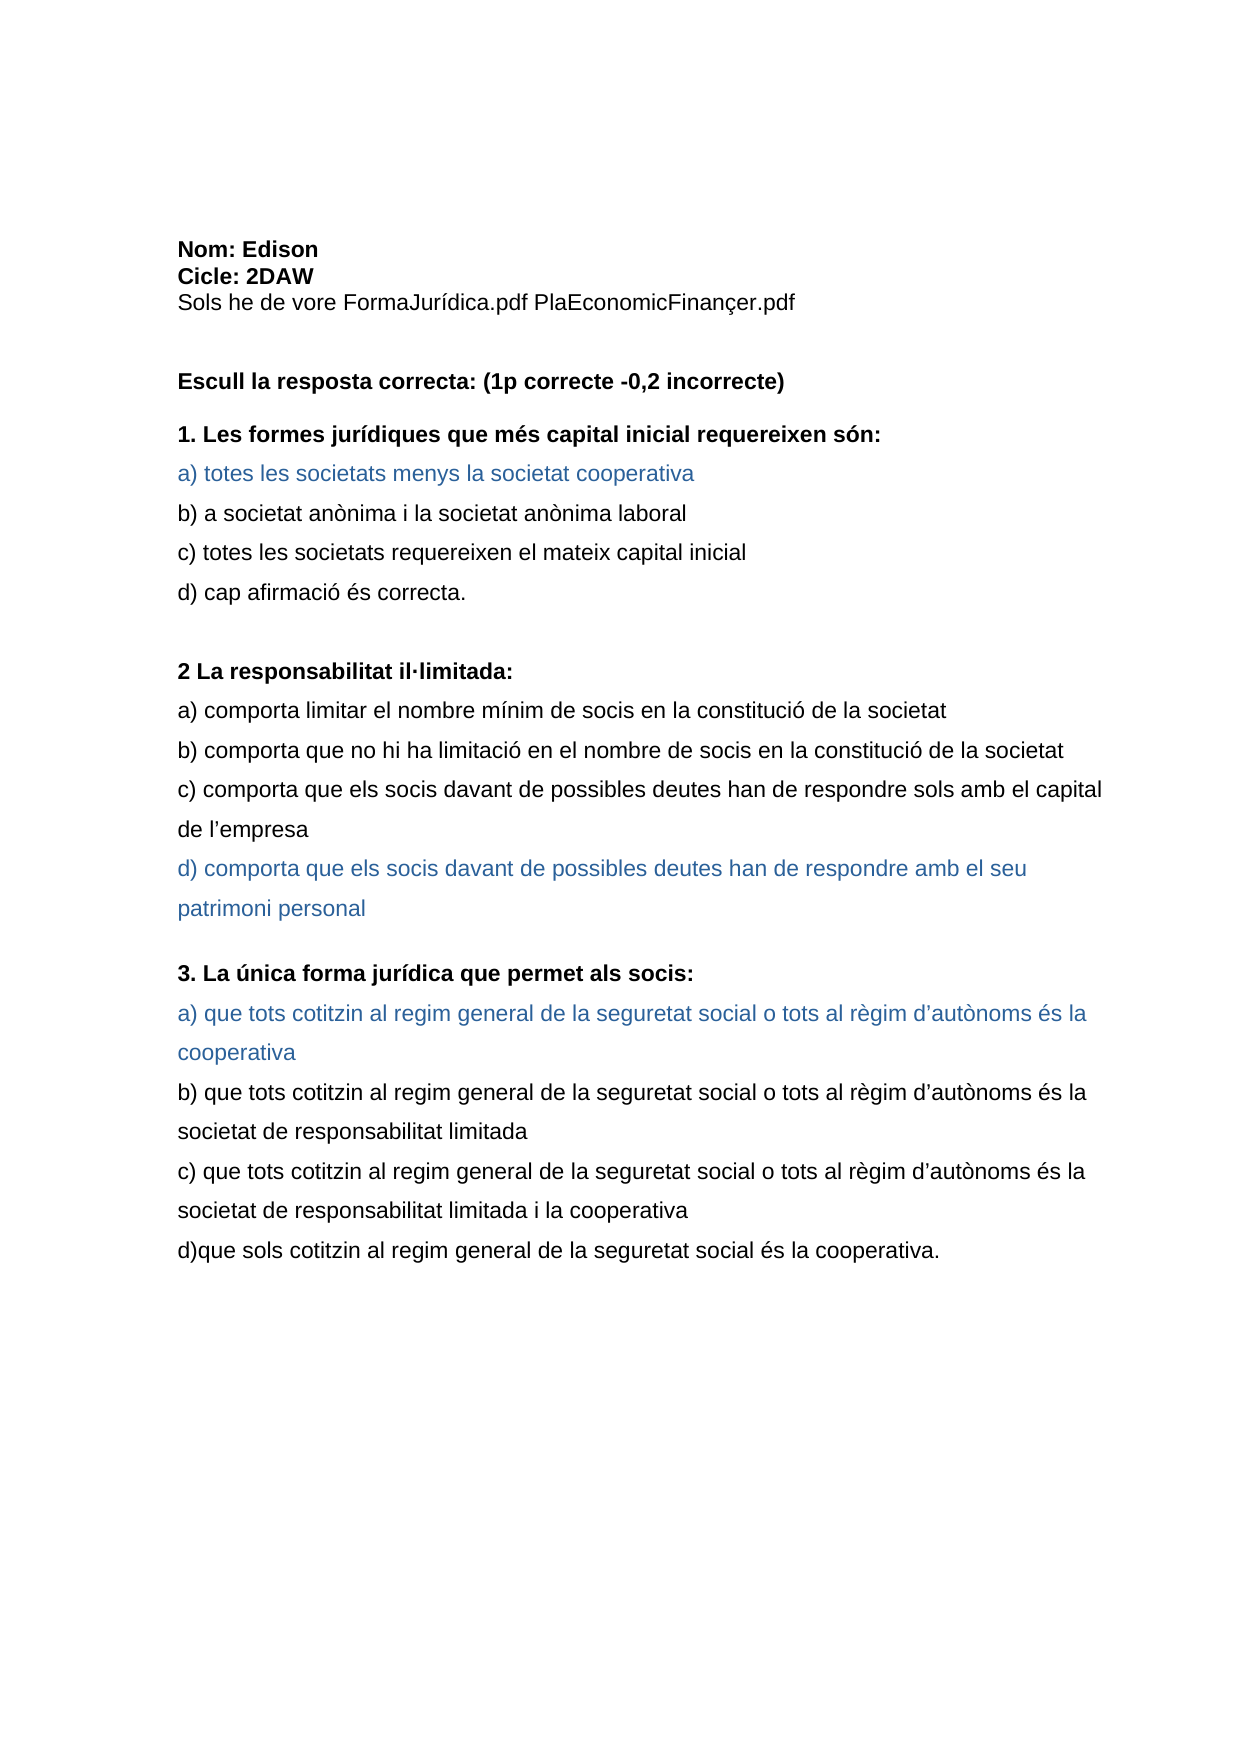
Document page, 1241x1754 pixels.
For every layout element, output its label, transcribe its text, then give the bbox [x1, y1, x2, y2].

text Sols he de vore FormaJurídica.pdf PlaEconomicFinançer.pdf [177, 289, 1122, 315]
text 3. La única forma jurídica que permet als socis: [177, 960, 1122, 987]
text b) a societat anònima i la societat anònima laboral [177, 500, 1122, 526]
text a) comporta limitar el nombre mínim de socis en la constitució de la societat [177, 697, 1122, 723]
text d) comporta que els socis davant de possibles deutes han de respondre amb el seu patrimoni personal [177, 855, 1122, 921]
text c) que tots cotitzin al regim general de la seguretat social o tots al règim d’autònoms és la societat de responsabilitat limitada i la cooperativa [177, 1158, 1122, 1223]
text c) comporta que els socis davant de possibles deutes han de respondre sols amb el capital de l’empresa [177, 776, 1122, 842]
text b) que tots cotitzin al regim general de la seguretat social o tots al règim d’autònoms és la societat de responsabilitat limitada [177, 1079, 1122, 1144]
text 2 La responsabilitat il·limitada: [177, 658, 1122, 684]
text a) que tots cotitzin al regim general de la seguretat social o tots al règim d’autònoms és la cooperativa [177, 1000, 1122, 1066]
text d)que sols cotitzin al regim general de la seguretat social és la cooperativa. [177, 1237, 1122, 1263]
text a) totes les societats menys la societat cooperativa [177, 460, 1122, 487]
text Cicle: 2DAW [177, 263, 1122, 289]
text 1. Les formes jurídiques que més capital inicial requereixen són: [177, 421, 1122, 447]
text c) totes les societats requereixen el mateix capital inicial [177, 539, 1122, 566]
text b) comporta que no hi ha limitació en el nombre de socis en la constitució de la societat [177, 737, 1122, 763]
text Nom: Edison [177, 236, 1122, 263]
text d) cap afirmació és correcta. [177, 579, 1122, 605]
text Escull la resposta correcta: (1p correcte -0,2 incorrecte) [177, 368, 1122, 394]
